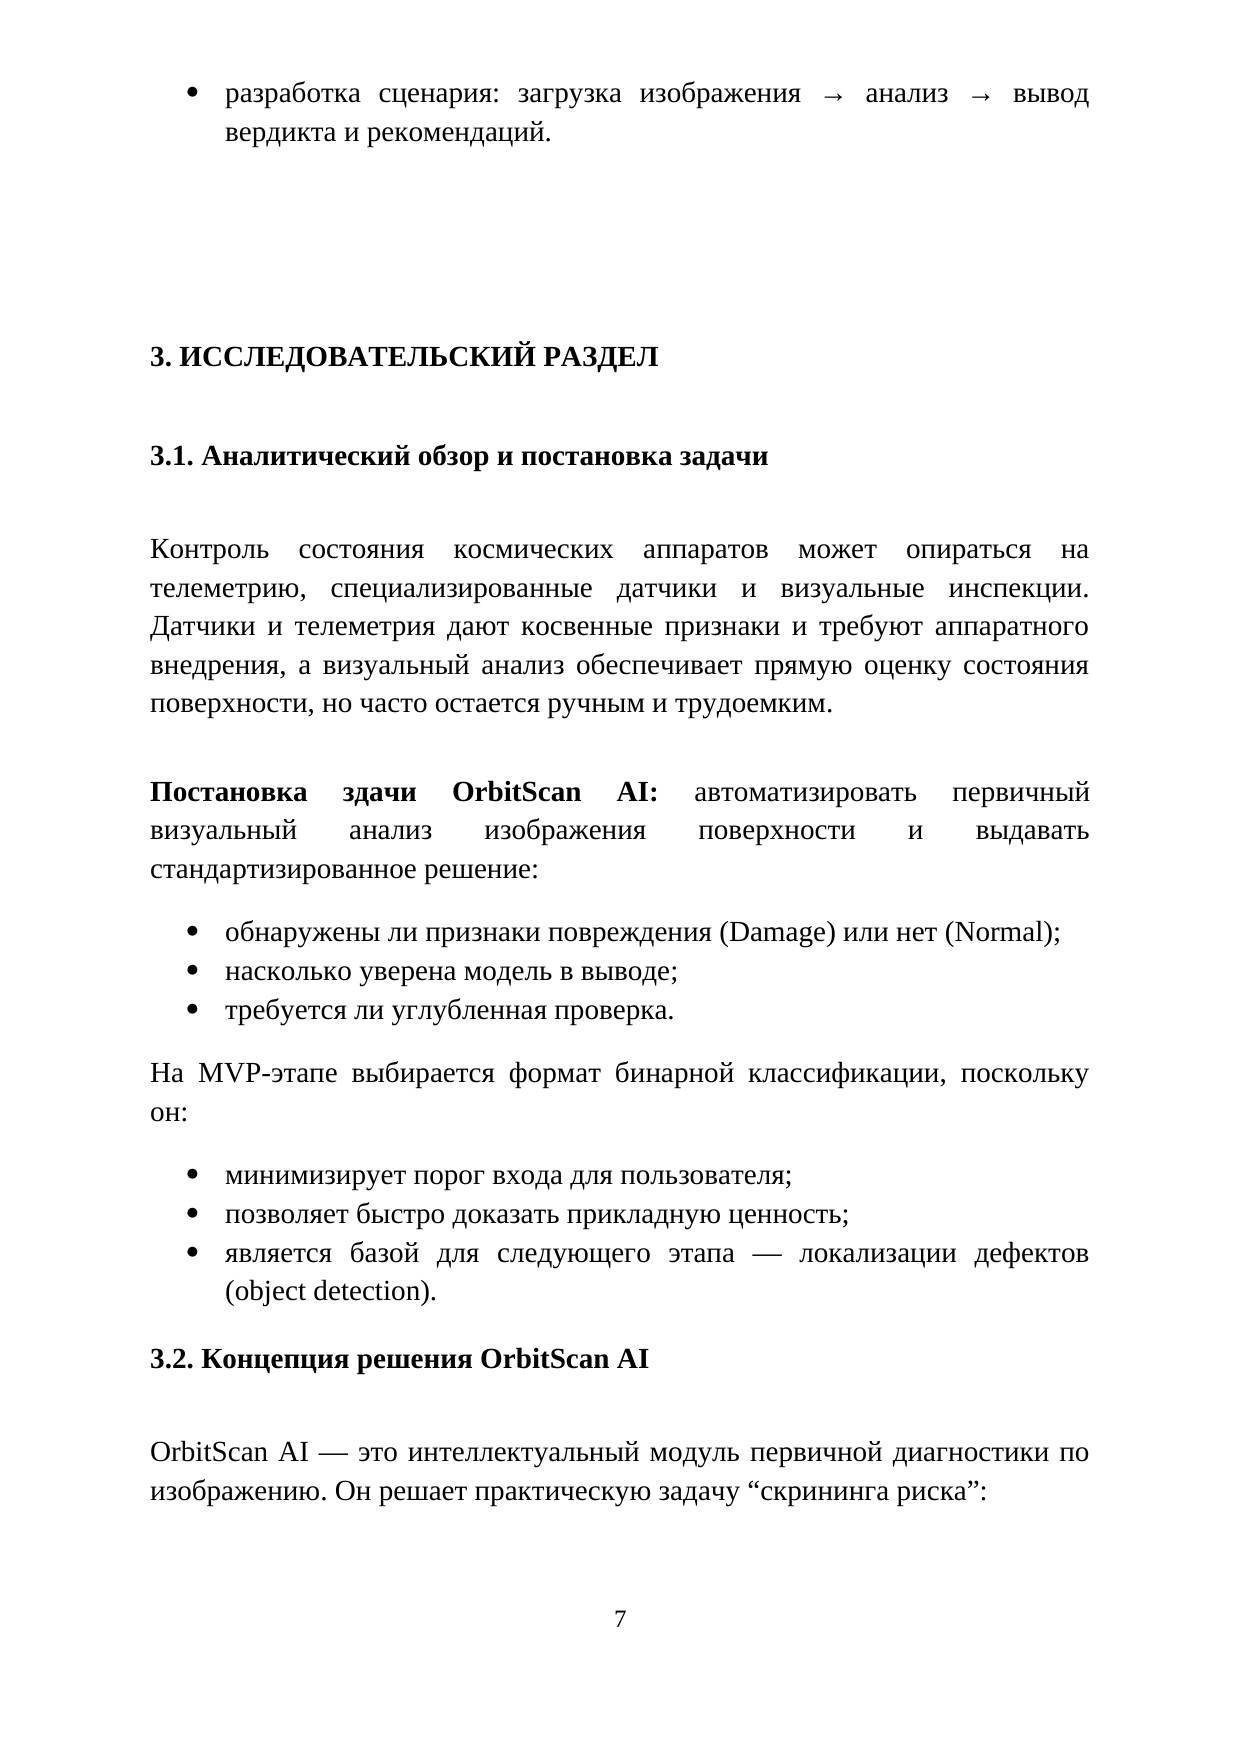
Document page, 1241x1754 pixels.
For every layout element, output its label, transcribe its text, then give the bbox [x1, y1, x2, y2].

list разработка сценария: загрузка изображения → анализ → вывод вердикта и рекомендаций. [187, 75, 1090, 147]
list насколько уверена модель в выводе; [187, 953, 1090, 987]
text Постановка здачи OrbitScan AI: автоматизировать первичный визуальный анализ изображения поверхности и выдавать стандартизированное решение: [150, 774, 1090, 884]
subtitle 3.2. Концепция решения OrbitScan AI [150, 1341, 1090, 1375]
list является базой для следующего этапа — локализации дефектов (object detection). [187, 1235, 1090, 1307]
list обнаружены ли признаки повреждения (Damage) или нет (Normal); [187, 914, 1090, 948]
text На MVP‑этапе выбирается формат бинарной классификации, поскольку он: [150, 1055, 1090, 1127]
list требуется ли углубленная проверка. [187, 992, 1090, 1025]
text OrbitScan AI — это интеллектуальный модуль первичной диагностики по изображению. Он решает практическую задачу “скрининга риска”: [150, 1434, 1090, 1506]
subtitle 3. ИССЛЕДОВАТЕЛЬСКИЙ РАЗДЕЛ [150, 339, 1090, 373]
list минимизирует порог входа для пользователя; [187, 1157, 1090, 1191]
subtitle 3.1. Аналитический обзор и постановка задачи [150, 438, 1090, 472]
list позволяет быстро доказать прикладную ценность; [187, 1196, 1090, 1230]
text Контроль состояния космических аппаратов может опираться на телеметрию, специализированные датчики и визуальные инспекции. Датчики и телеметрия дают косвенные признаки и требуют аппаратного внедрения, а визуальный анализ обеспечивает прямую оценку состояния поверхности, но часто остается ручным и трудоемким. [150, 531, 1090, 719]
